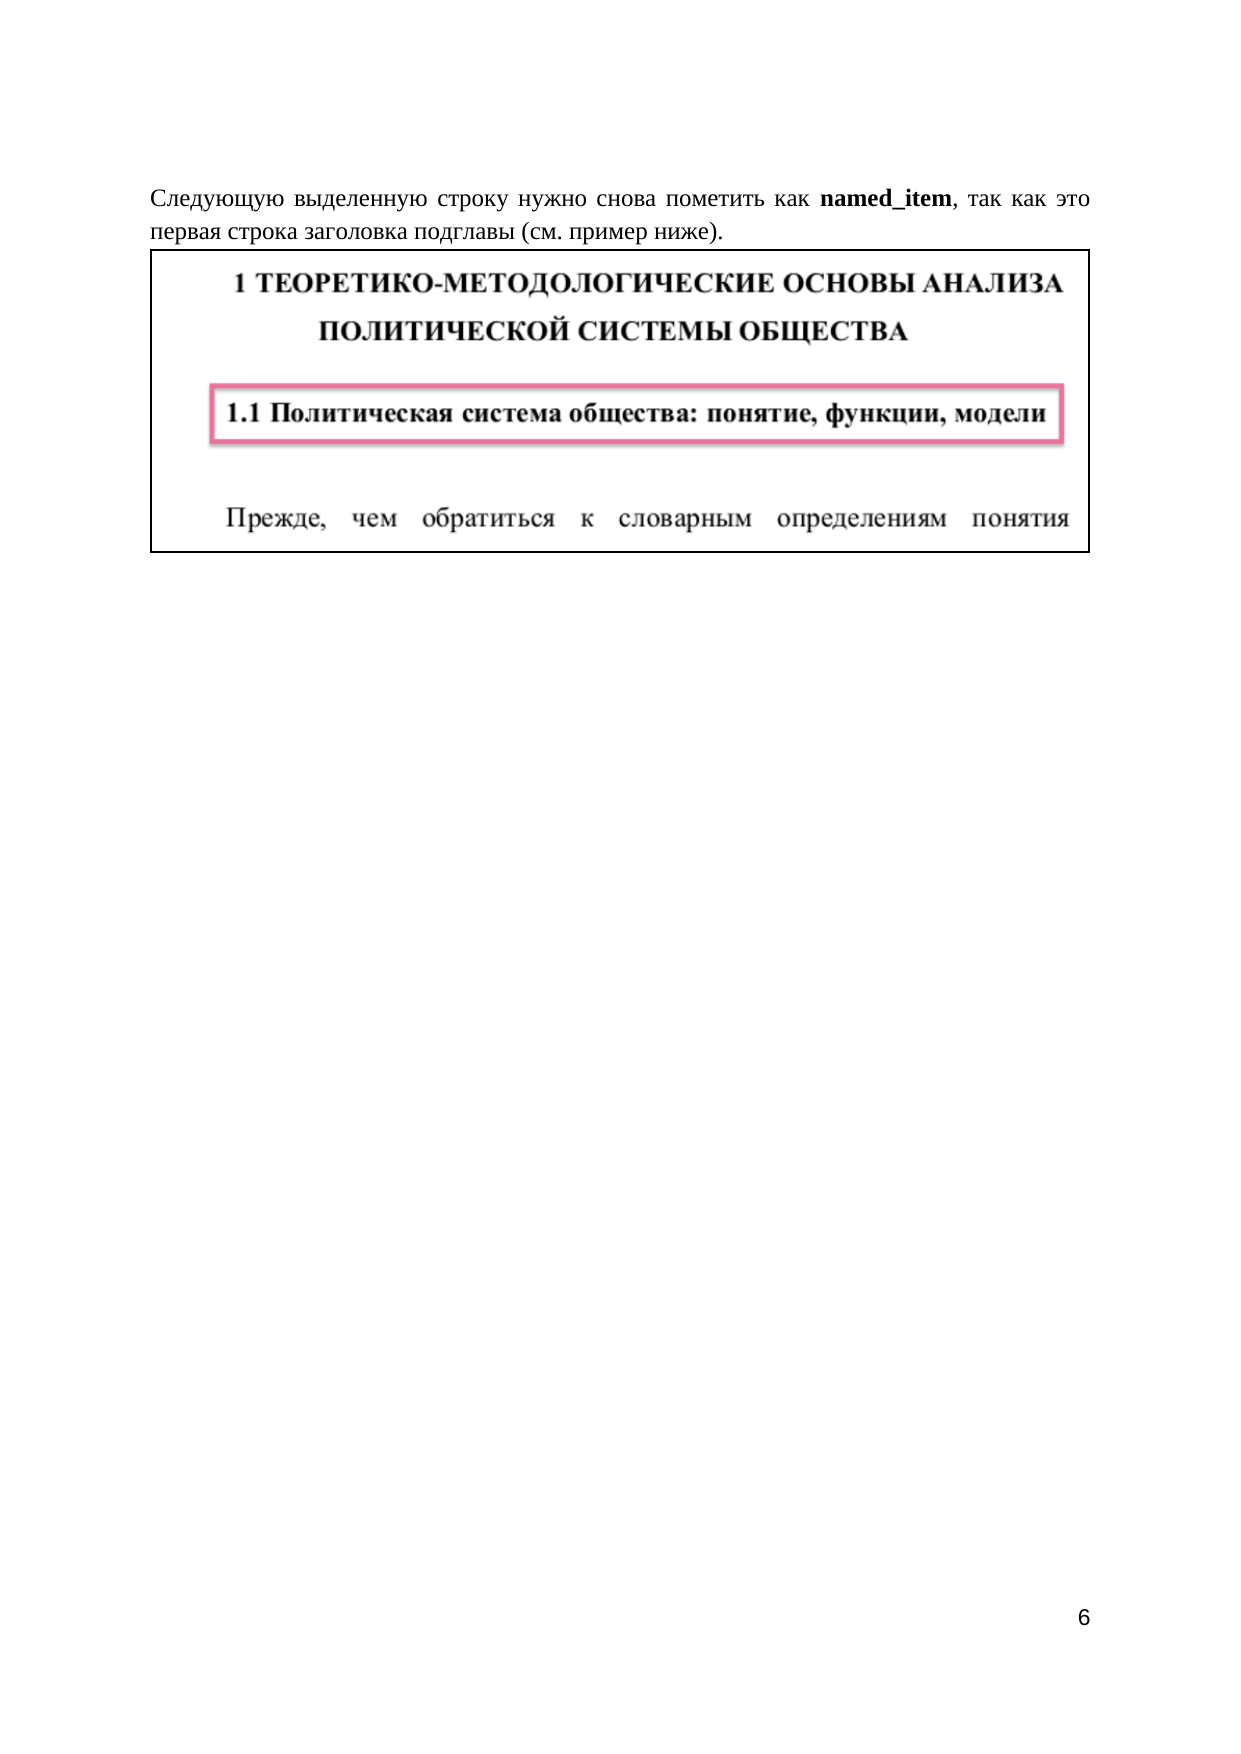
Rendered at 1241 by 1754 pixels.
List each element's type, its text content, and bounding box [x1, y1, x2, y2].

text Следующую выделенную строку нужно снова пометить как named_item, так как это первая строка заголовка подглавы (см. пример ниже). [150, 183, 1090, 245]
